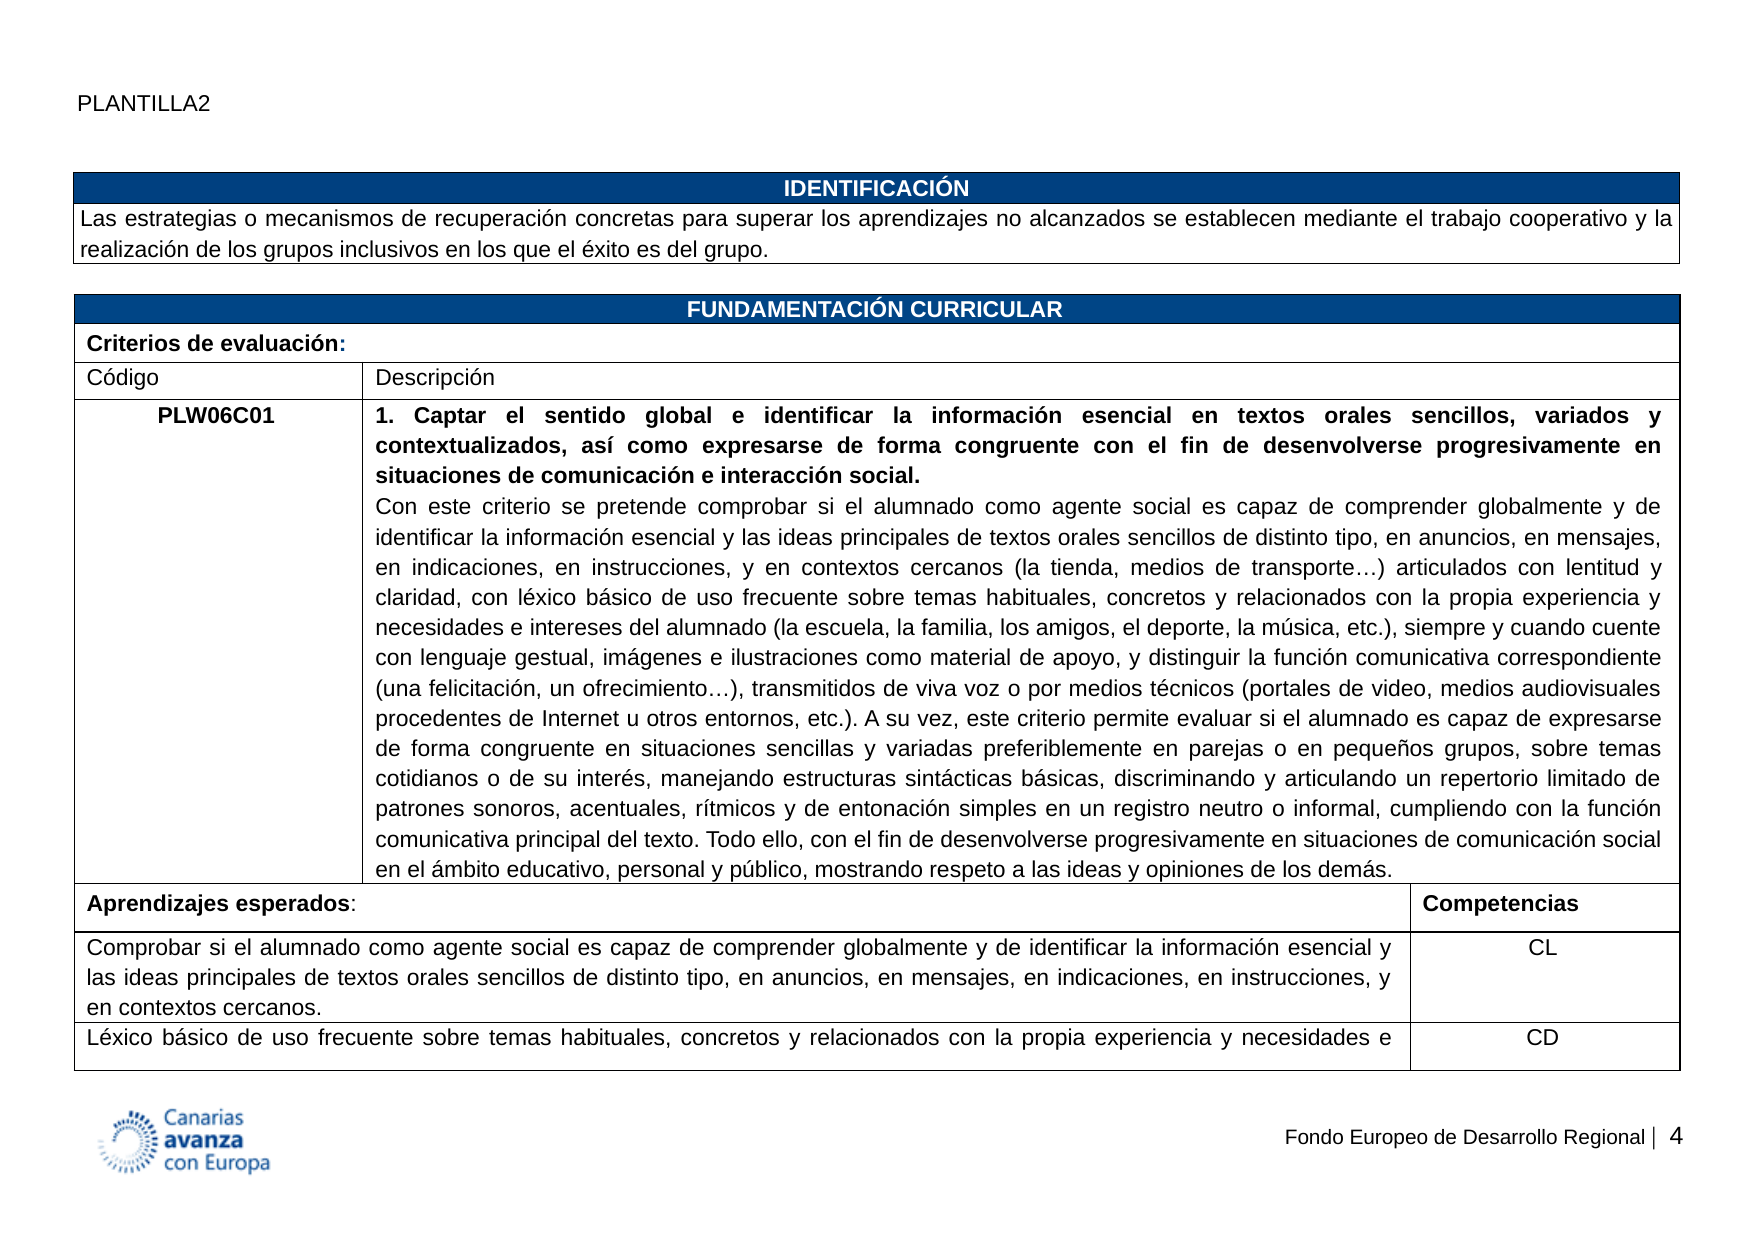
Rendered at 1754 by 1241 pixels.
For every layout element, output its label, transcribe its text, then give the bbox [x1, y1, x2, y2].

table_cell Criterios de evaluación: [75, 324, 1679, 362]
table_cell CD [1411, 1023, 1679, 1069]
table_cell Comprobar si el alumnado como agente social es capaz de comprender globalmente y de identificar la información esencial y las ideas principales de textos orales sencillos de distinto tipo, en anuncios, en mensajes, en indicaciones, en instrucciones, y en contextos cercanos. [75, 933, 1410, 1022]
table_cell Las estrategias o mecanismos de recuperación concretas para superar los aprendizajes no alcanzados se establecen mediante el trabajo cooperativo y la realización de los grupos inclusivos en los que el éxito es del grupo. [74, 204, 1679, 263]
table_cell 1. Captar el sentido global e identificar la información esencial en textos orales sencillos, variados y contextualizados, así como expresarse de forma congruente con el fin de desenvolverse progresivamente en situaciones de comunicación e interacción social. Con este criterio se pretende comprobar si el alumnado como agente social es capaz de comprender globalmente y de identificar la información esencial y las ideas principales de textos orales sencillos de distinto tipo, en anuncios, en mensajes, en indicaciones, en instrucciones, y en contextos cercanos (la tienda, medios de transporte…) articulados con lentitud y claridad, con léxico básico de uso frecuente sobre temas habituales, concretos y relacionados con la propia experiencia y necesidades e intereses del alumnado (la escuela, la familia, los amigos, el deporte, la música, etc.), siempre y cuando cuente con lenguaje gestual, imágenes e ilustraciones como material de apoyo, y distinguir la función comunicativa correspondiente (una felicitación, un ofrecimiento…), transmitidos de viva voz o por medios técnicos (portales de video, medios audiovisuales procedentes de Internet u otros entornos, etc.). A su vez, este criterio permite evaluar si el alumnado es capaz de expresarse de forma congruente en situaciones sencillas y variadas preferiblemente en parejas o en pequeños grupos, sobre temas cotidianos o de su interés, manejando estructuras sintácticas básicas, discriminando y articulando un repertorio limitado de patrones sonoros, acentuales, rítmicos y de entonación simples en un registro neutro o informal, cumpliendo con la función comunicativa principal del texto. Todo ello, con el fin de desenvolverse progresivamente en situaciones de comunicación social en el ámbito educativo, personal y público, mostrando respeto a las ideas y opiniones de los demás. [363, 400, 1679, 883]
table_header FUNDAMENTACIÓN CURRICULAR [75, 295, 1679, 323]
table_cell PLW06C01 [75, 400, 362, 883]
picture [79, 1096, 290, 1189]
table_cell Aprendizajes esperados: [75, 884, 1410, 931]
table_cell Léxico básico de uso frecuente sobre temas habituales, concretos y relacionados con la propia experiencia y necesidades e [75, 1023, 1410, 1069]
table_cell Descripción [363, 363, 1679, 399]
table_cell Código [75, 363, 362, 399]
table_cell CL [1411, 933, 1679, 1022]
table_header IDENTIFICACIÓN [74, 173, 1679, 203]
table_cell Competencias [1411, 884, 1679, 931]
